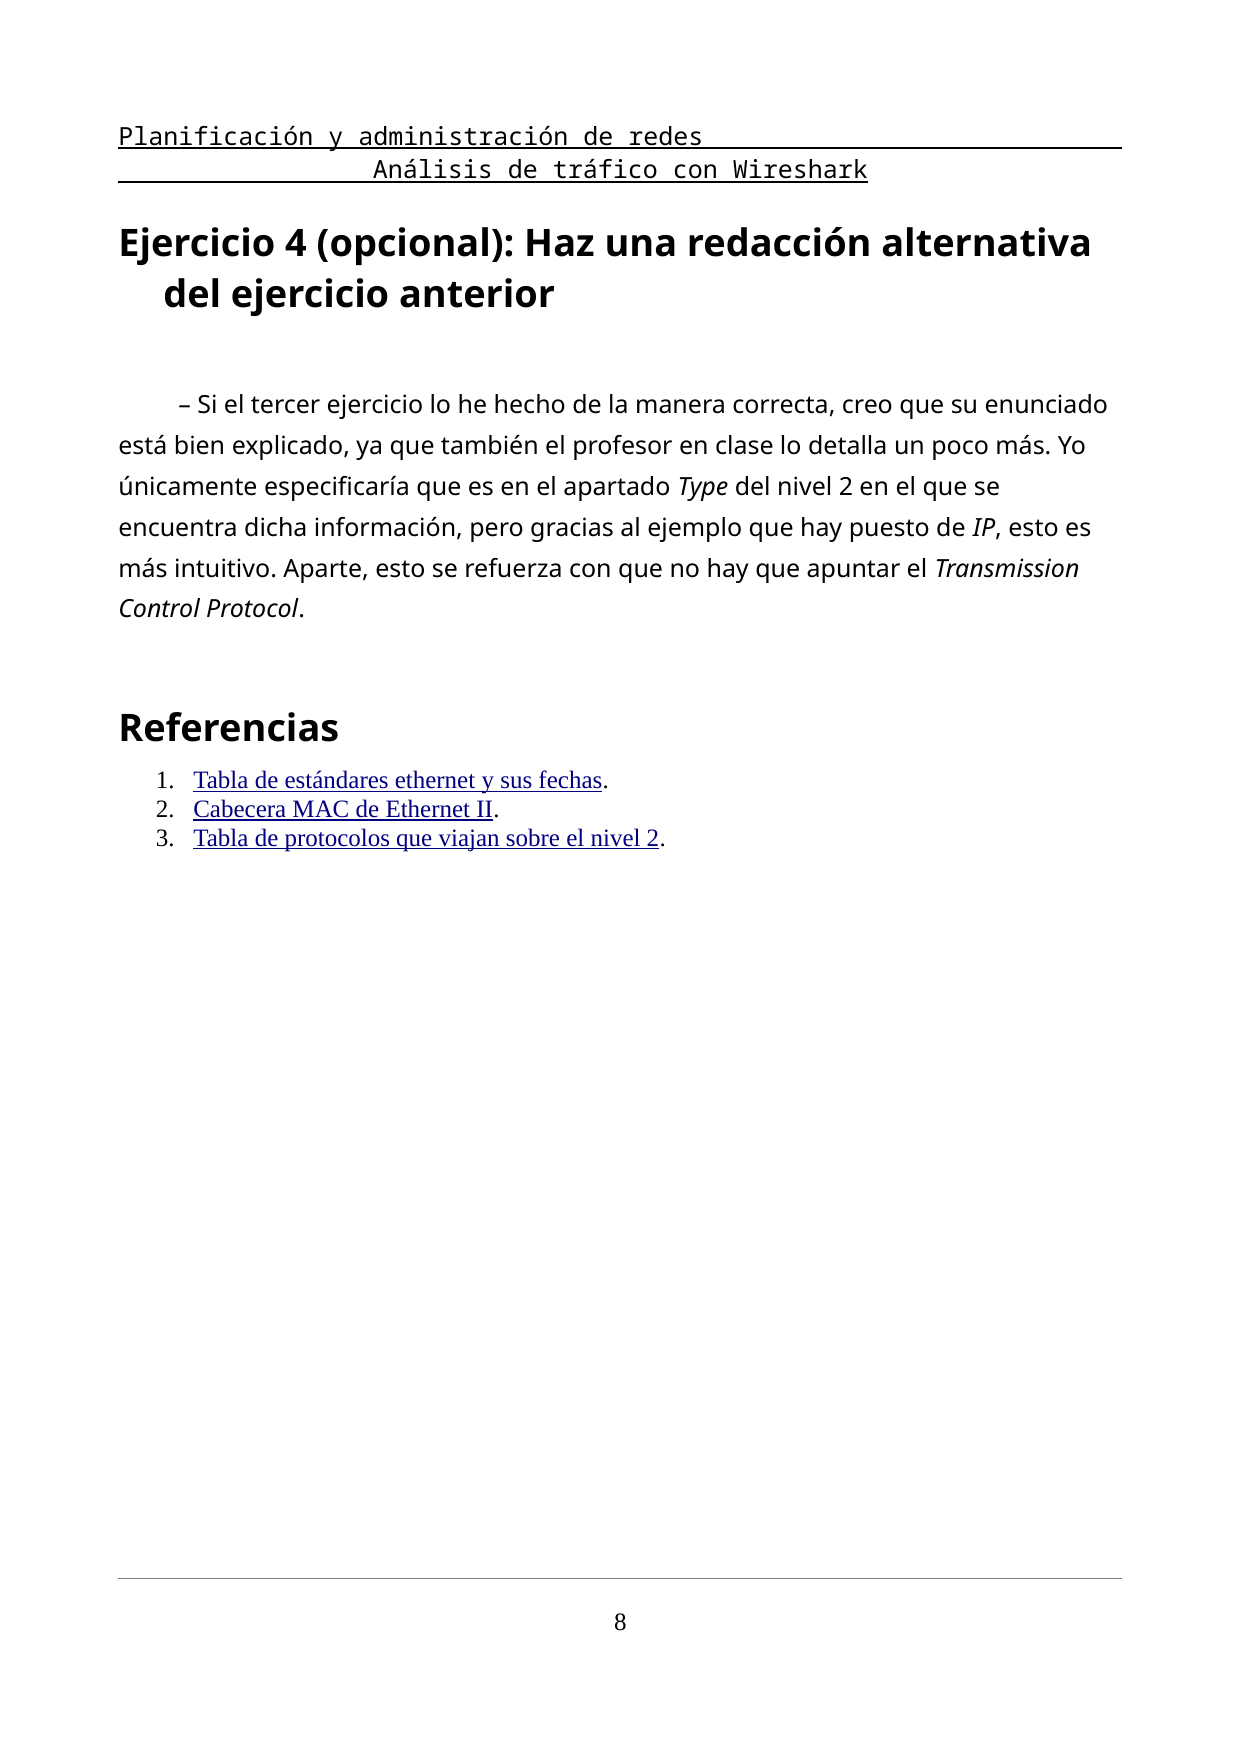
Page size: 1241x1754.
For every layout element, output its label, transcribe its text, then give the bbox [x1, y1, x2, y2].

list Tabla de protocolos que viajan sobre el nivel 2. [156, 823, 1122, 852]
list Tabla de estándares ethernet y sus fechas. [156, 766, 1122, 794]
subtitle Referencias [118, 701, 1122, 753]
text – Si el tercer ejercicio lo he hecho de la manera correcta, creo que su enunciado está bien explicado, ya que también el profesor en clase lo detalla un poco más. Yo únicamente especificaría que es en el apartado Type del nivel 2 en el que se encuentra dicha información, pero gracias al ejemplo que hay puesto de IP, esto es más intuitivo. Aparte, esto se refuerza con que no hay que apuntar el Transmission Control Protocol. [118, 387, 1122, 625]
list Cabecera MAC de Ethernet II. [156, 794, 1122, 823]
subtitle Ejercicio 4 (opcional): Haz una redacción alternativa del ejercicio anterior [118, 216, 1122, 319]
